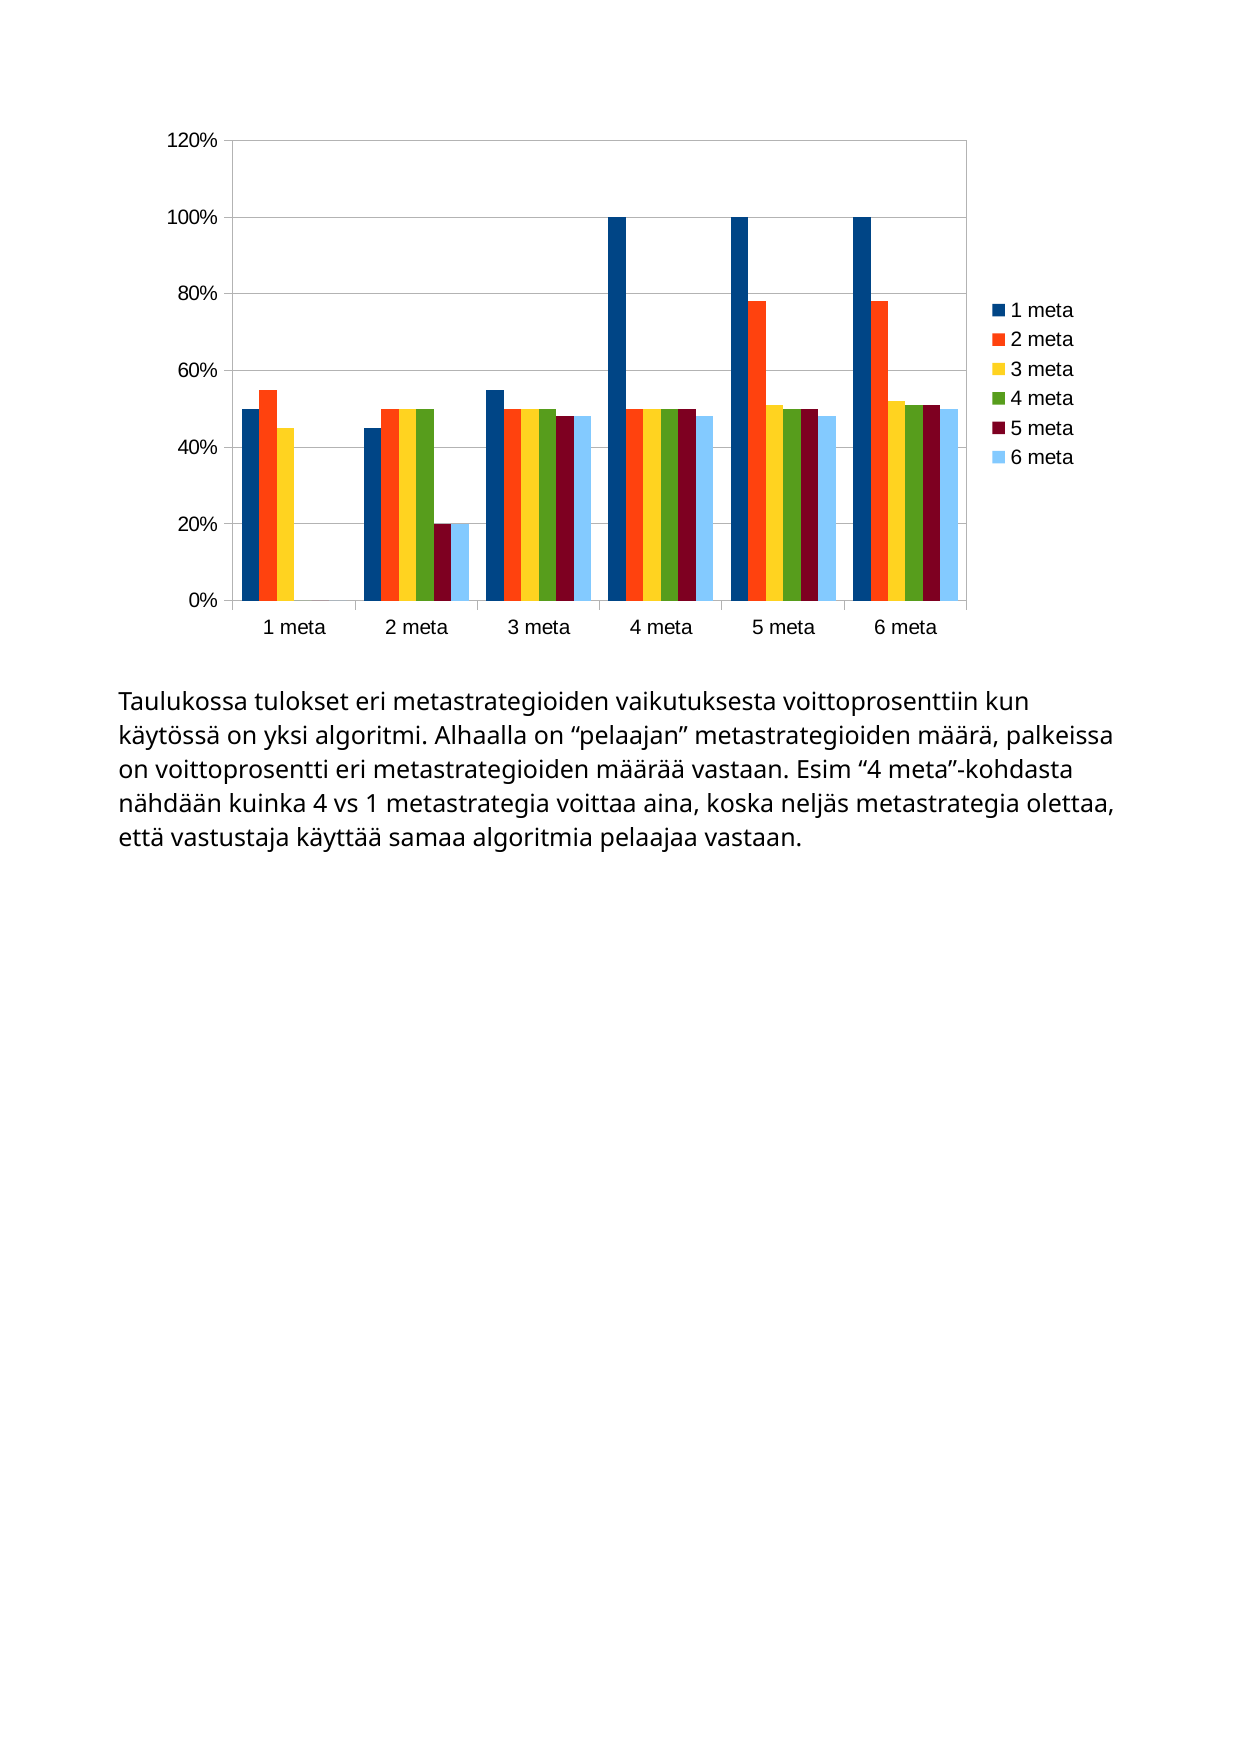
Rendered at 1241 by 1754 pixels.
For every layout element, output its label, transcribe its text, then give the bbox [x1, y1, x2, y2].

text Taulukossa tulokset eri metastrategioiden vaikutuksesta voittoprosenttiin kun käytössä on yksi algoritmi. Alhaalla on “pelaajan” metastrategioiden määrä, palkeissa on voittoprosentti eri metastrategioiden määrää vastaan. Esim “4 meta”-kohdasta nähdään kuinka 4 vs 1 metastrategia voittaa aina, koska neljäs metastrategia olettaa, että vastustaja käyttää samaa algoritmia pelaajaa vastaan. [118, 684, 1122, 854]
